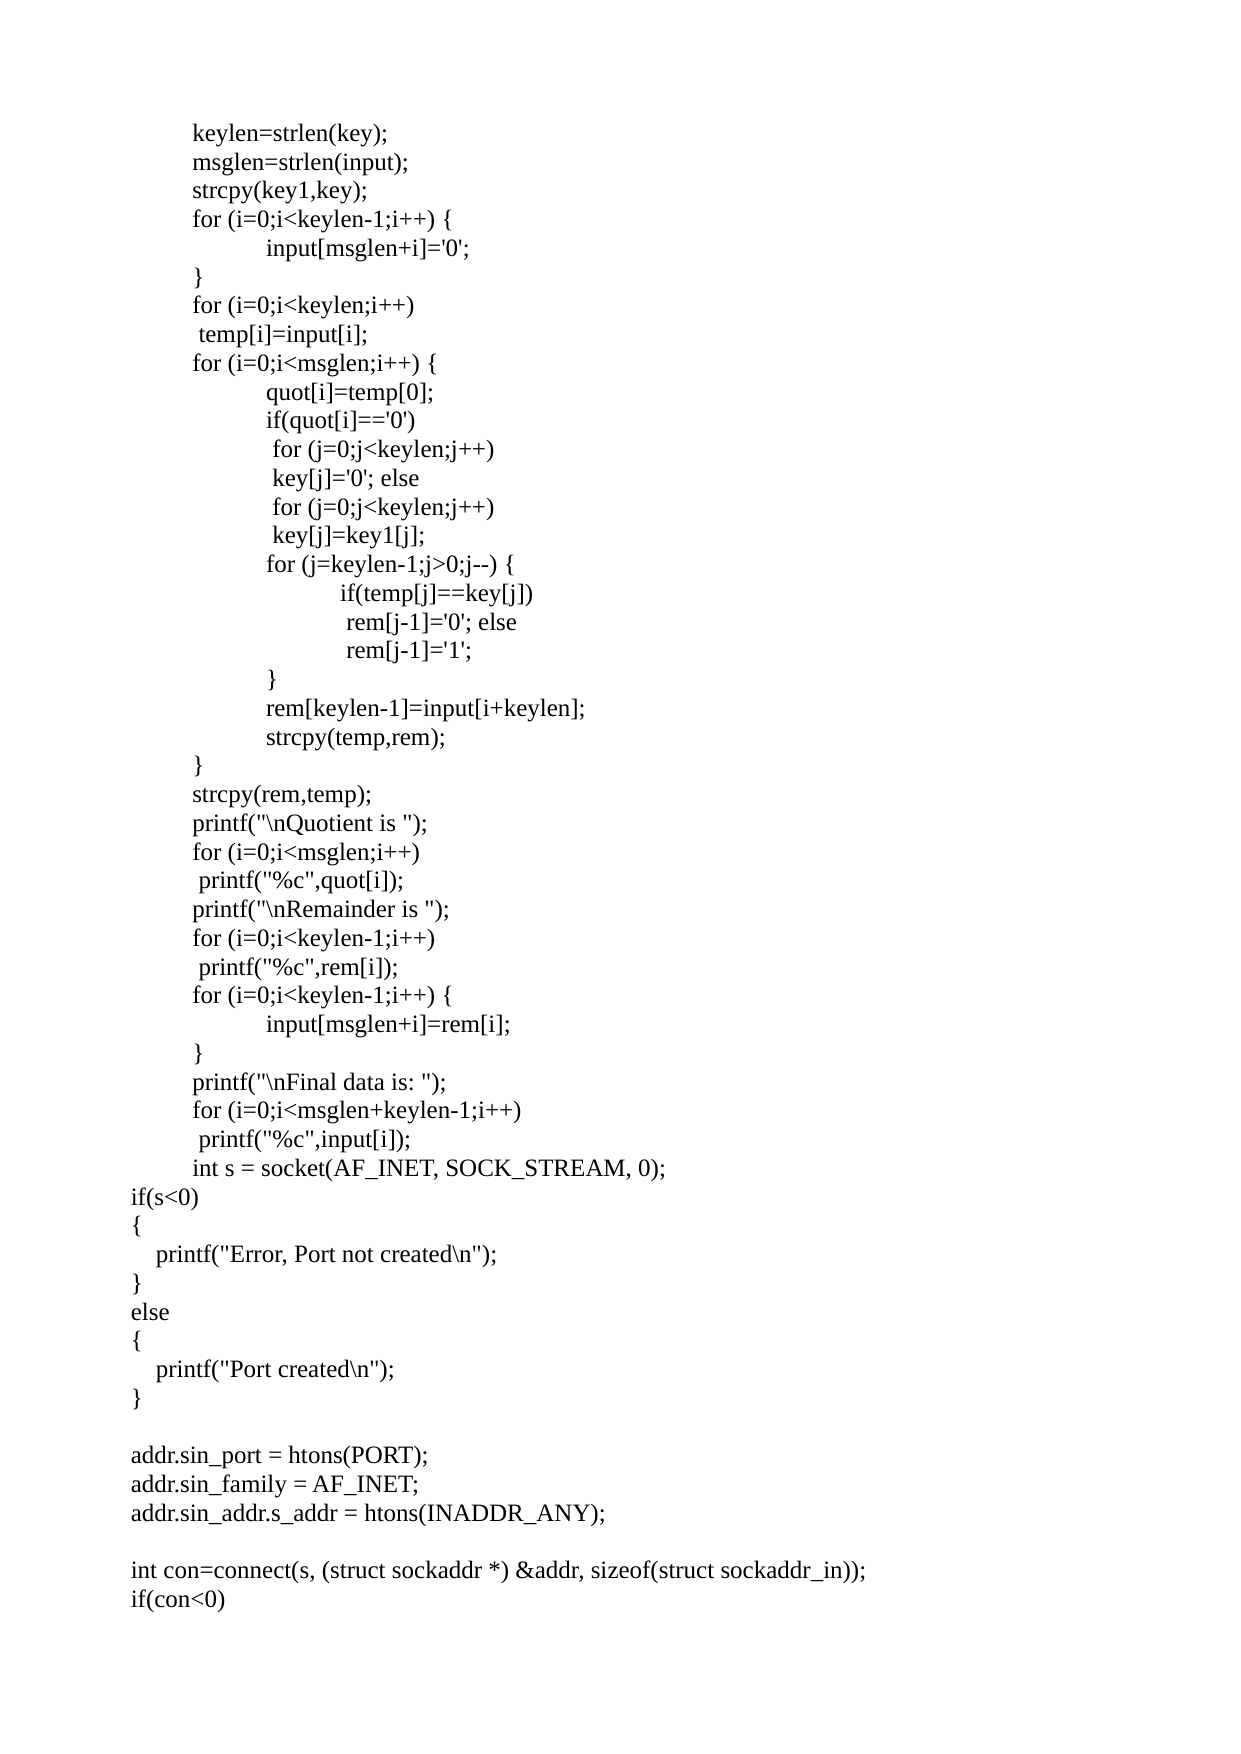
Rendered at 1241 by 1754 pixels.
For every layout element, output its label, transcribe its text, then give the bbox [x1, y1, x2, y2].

text else [118, 1297, 1122, 1326]
text strcpy(key1,key); [118, 176, 1122, 204]
text if(s<0) [118, 1182, 1122, 1211]
text if(quot[i]=='0') [118, 406, 1122, 434]
text int s = socket(AF_INET, SOCK_STREAM, 0); [118, 1153, 1122, 1182]
text } [118, 751, 1122, 779]
text for (i=0;i<keylen;i++) [118, 291, 1122, 319]
text printf("\nRemainder is "); [118, 894, 1122, 923]
text strcpy(temp,rem); [118, 722, 1122, 751]
text for (i=0;i<msglen+keylen-1;i++) [118, 1096, 1122, 1124]
text if(temp[j]==key[j]) [118, 578, 1122, 607]
text key[j]=key1[j]; [118, 521, 1122, 549]
text temp[i]=input[i]; [118, 319, 1122, 348]
text printf("Error, Port not created\n"); [118, 1239, 1122, 1268]
text { [118, 1211, 1122, 1239]
text rem[keylen-1]=input[i+keylen]; [118, 693, 1122, 722]
text for (i=0;i<keylen-1;i++) [118, 923, 1122, 952]
text } [118, 1383, 1122, 1412]
text printf("\nQuotient is "); [118, 808, 1122, 837]
text for (i=0;i<keylen-1;i++) { [118, 204, 1122, 233]
text rem[j-1]='1'; [118, 636, 1122, 664]
text quot[i]=temp[0]; [118, 377, 1122, 406]
text for (j=0;j<keylen;j++) [118, 492, 1122, 521]
text printf("Port created\n"); [118, 1354, 1122, 1383]
text printf("%c",rem[i]); [118, 952, 1122, 981]
text strcpy(rem,temp); [118, 779, 1122, 808]
text printf("%c",input[i]); [118, 1124, 1122, 1153]
text for (i=0;i<msglen;i++) [118, 837, 1122, 866]
text input[msglen+i]=rem[i]; [118, 1009, 1122, 1038]
text for (j=keylen-1;j>0;j--) { [118, 549, 1122, 578]
text rem[j-1]='0'; else [118, 607, 1122, 636]
text } [118, 664, 1122, 693]
text for (i=0;i<keylen-1;i++) { [118, 981, 1122, 1009]
text } [118, 262, 1122, 291]
text for (j=0;j<keylen;j++) [118, 434, 1122, 463]
text keylen=strlen(key); [118, 118, 1122, 147]
text key[j]='0'; else [118, 463, 1122, 492]
text msglen=strlen(input); [118, 147, 1122, 176]
text input[msglen+i]='0'; [118, 233, 1122, 262]
text { [118, 1326, 1122, 1354]
text printf("\nFinal data is: "); [118, 1067, 1122, 1096]
text addr.sin_family = AF_INET; [118, 1469, 1122, 1498]
text } [118, 1268, 1122, 1297]
text addr.sin_addr.s_addr = htons(INADDR_ANY); [118, 1498, 1122, 1527]
text for (i=0;i<msglen;i++) { [118, 348, 1122, 377]
text } [118, 1038, 1122, 1067]
text if(con<0) [118, 1584, 1122, 1613]
text int con=connect(s, (struct sockaddr *) &addr, sizeof(struct sockaddr_in)); [118, 1556, 1122, 1584]
text printf("%c",quot[i]); [118, 866, 1122, 894]
text addr.sin_port = htons(PORT); [118, 1441, 1122, 1469]
